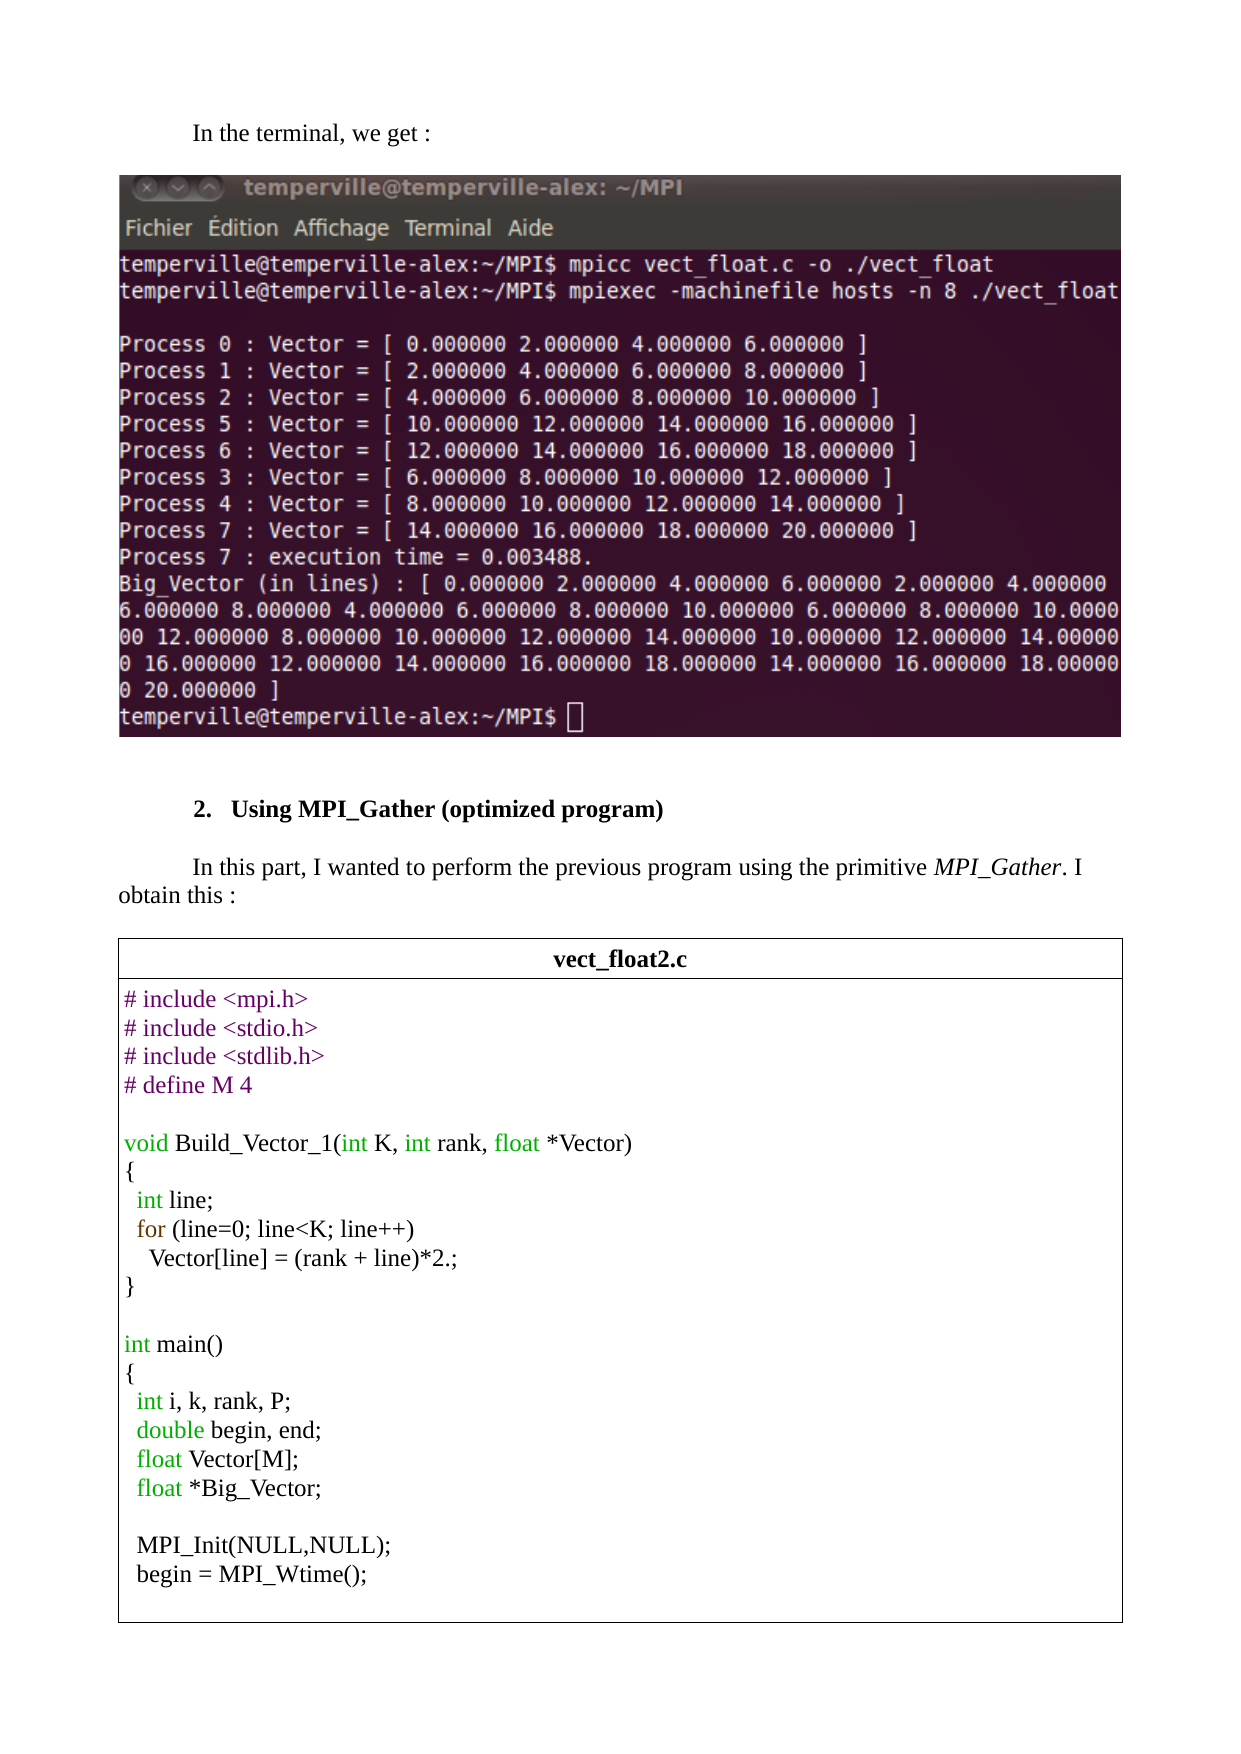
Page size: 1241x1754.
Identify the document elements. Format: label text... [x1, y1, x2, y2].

picture [119, 175, 1121, 737]
table_header vect_float2.c [119, 939, 1122, 978]
text In the terminal, we get : [118, 118, 1122, 147]
table_cell # include <mpi.h> # include <stdio.h> # include <stdlib.h> # define M 4 void Build_Vector_1(int K, int rank, float *Vector) { int line; for (line=0; line<K; line++) Vector[line] = (rank + line)*2.; } int main() { int i, k, rank, P; double begin, end; float Vector[M]; float *Big_Vector; MPI_Init(NULL,NULL); begin = MPI_Wtime(); [119, 979, 1122, 1622]
text In this part, I wanted to perform the previous program using the primitive MPI_Gather. I obtain this : [118, 852, 1122, 909]
list Using MPI_Gather (optimized program) [193, 794, 1122, 823]
